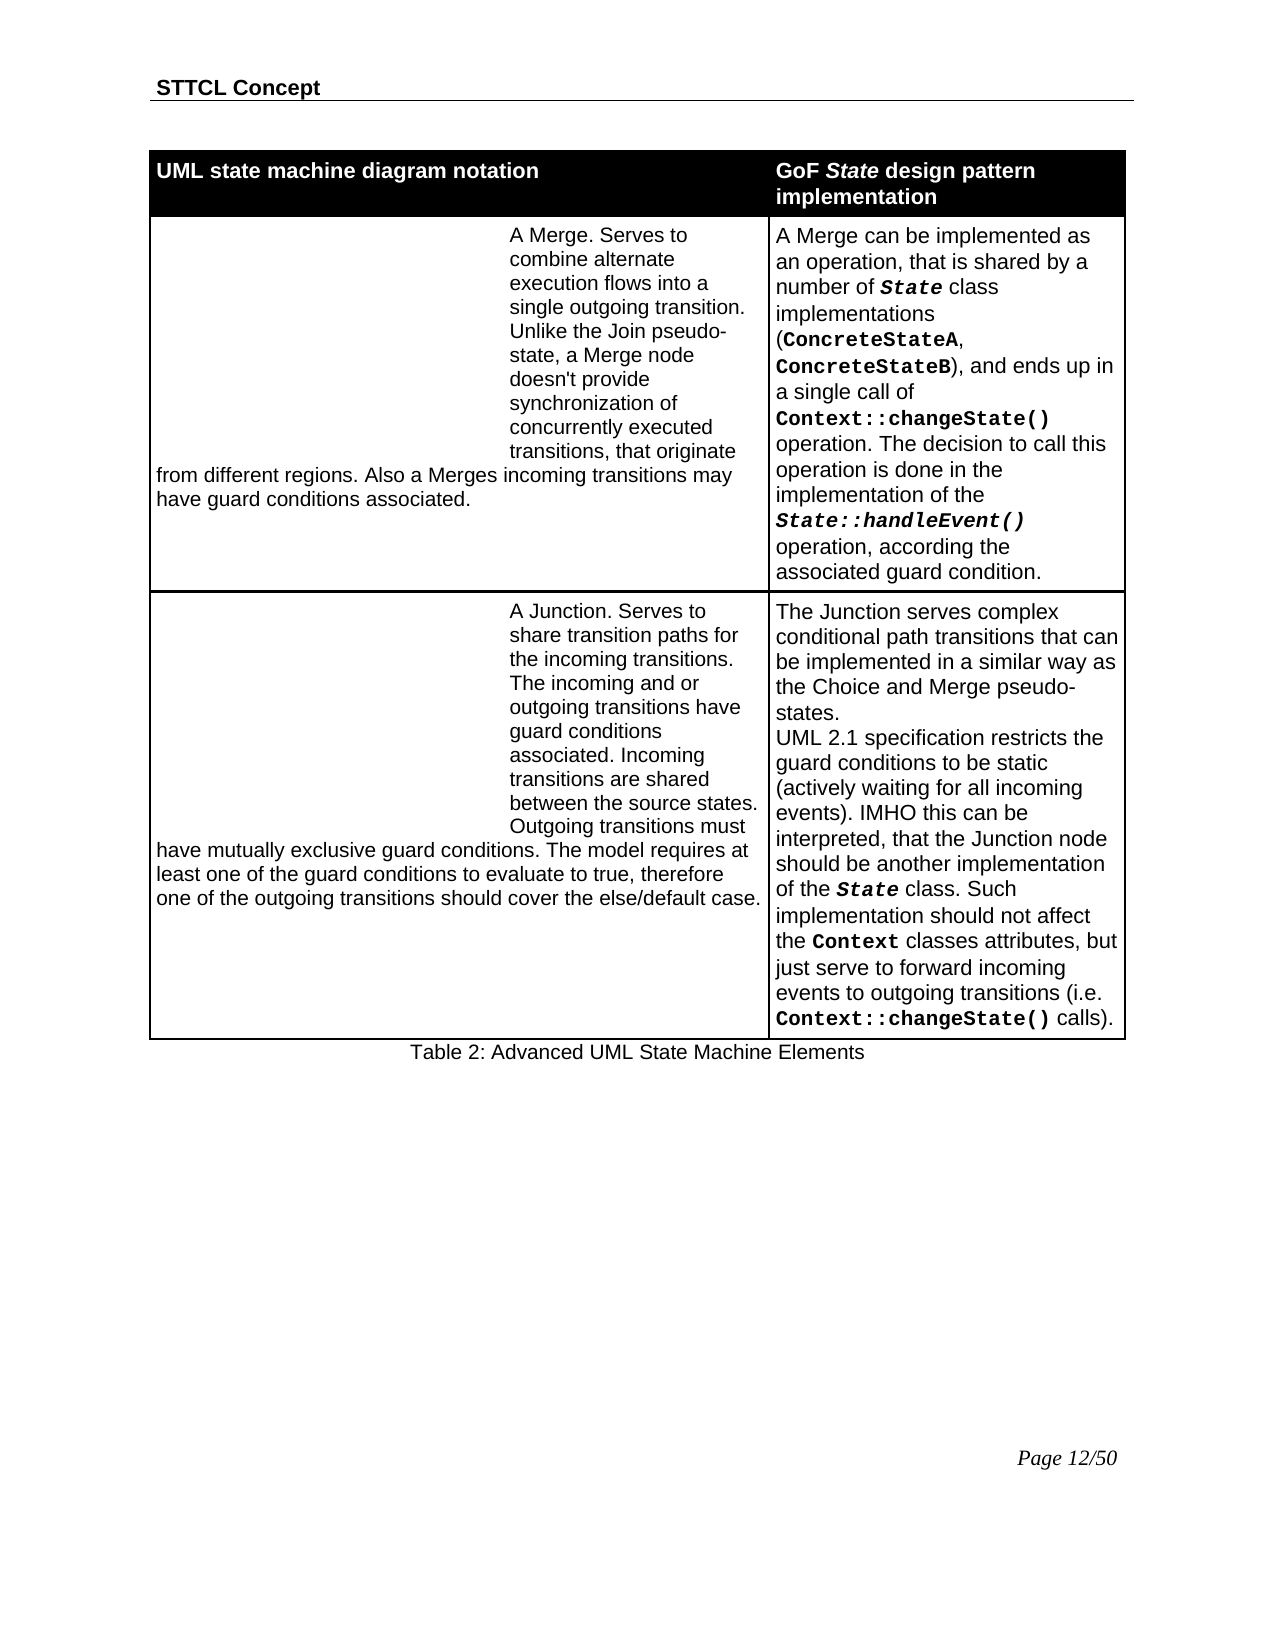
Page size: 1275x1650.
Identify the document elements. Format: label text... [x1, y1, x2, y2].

table_cell A Junction. Serves to share transition paths for the incoming transitions. The incoming and or outgoing transitions have guard conditions associated. Incoming transitions are shared between the source states. Outgoing transitions must have mutually exclusive guard conditions. The model requires at least one of the guard conditions to evaluate to true, therefore one of the outgoing transitions should cover the else/default case. [151, 593, 768, 1038]
text Table 2: Advanced UML State Machine Elements [150, 1040, 1125, 1064]
table_cell A Merge can be implemented as an operation, that is shared by a number of State class implementations (ConcreteStateA, ConcreteStateB), and ends up in a single call of Context::changeState() operation. The decision to call this operation is done in the implementation of the State::handleEvent() operation, according the associated guard condition. [770, 217, 1124, 590]
table_header GoF State design pattern implementation [770, 152, 1124, 215]
table_cell A Merge. Serves to combine alternate execution flows into a single outgoing transition. Unlike the Join pseudo-state, a Merge node doesn't provide synchronization of concurrently executed transitions, that originate from different regions. Also a Merges incoming transitions may have guard conditions associated. [151, 217, 768, 590]
table_cell The Junction serves complex conditional path transitions that can be implemented in a similar way as the Choice and Merge pseudo-states. UML 2.1 specification restricts the guard conditions to be static (actively waiting for all incoming events). IMHO this can be interpreted, that the Junction node should be another implementation of the State class. Such implementation should not affect the Context classes attributes, but just serve to forward incoming events to outgoing transitions (i.e. Context::changeState() calls). [770, 593, 1124, 1038]
table_header UML state machine diagram notation [151, 152, 768, 215]
